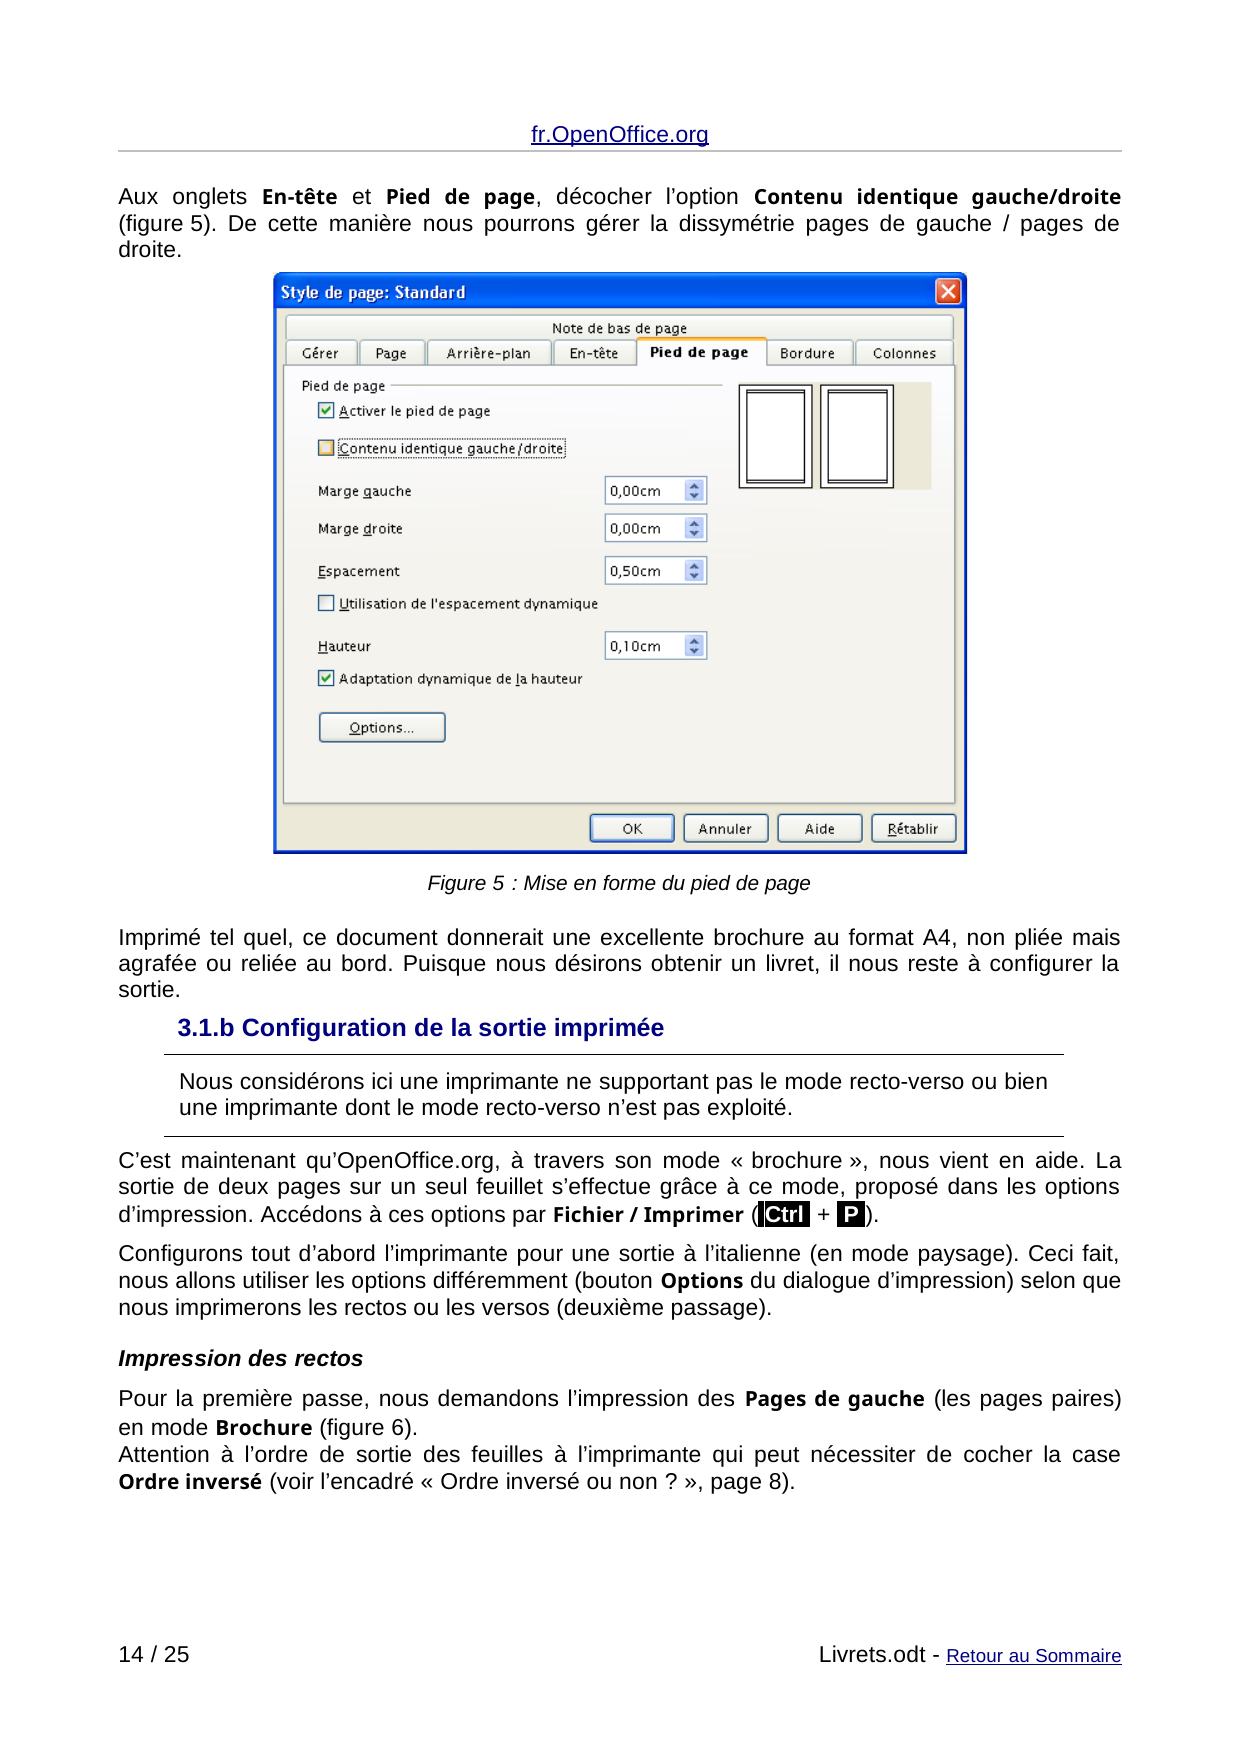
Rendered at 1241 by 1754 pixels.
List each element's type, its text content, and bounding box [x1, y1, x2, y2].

text C’est maintenant qu’OpenOffice.org, à travers son mode « brochure », nous vient en aide. La sortie de deux pages sur un seul feuillet s’effectue grâce à ce mode, proposé dans les options d’impression. Accédons à ces options par Fichier / Imprimer ( Ctrl + P ). [118, 1147, 1122, 1228]
text Pour la première passe, nous demandons l’impression des Pages de gauche (les pages paires) en mode Brochure (figure 6). Attention à l’ordre de sortie des feuilles à l’imprimante qui peut nécessiter de cocher la case Ordre inversé (voir l’encadré « Ordre inversé ou non ? », page 8). [118, 1384, 1122, 1496]
text Aux onglets En-tête et Pied de page, décocher l’option Contenu identique gauche/droite (figure 5). De cette manière nous pourrons gérer la dissymétrie pages de gauche / pages de droite. [118, 182, 1122, 262]
text Figure 5 : Mise en forme du pied de page [273, 854, 967, 895]
subtitle Impression des rectos [118, 1346, 1122, 1372]
text Nous considérons ici une imprimante ne supportant pas le mode recto-verso ou bien une imprimante dont le mode recto-verso n’est pas exploité. [164, 1055, 1064, 1136]
text Imprimé tel quel, ce document donnerait une excellente brochure au format A4, non pliée mais agrafée ou reliée au bord. Puisque nous désirons obtenir un livret, il nous reste à configurer la sortie. [118, 274, 1122, 1002]
subtitle Configuration de la sortie imprimée [177, 1014, 1122, 1042]
text Configurons tout d’abord l’imprimante pour une sortie à l’italienne (en mode paysage). Ceci fait, nous allons utiliser les options différemment (bouton Options du dialogue d’impression) selon que nous imprimerons les rectos ou les versos (deuxième passage). [118, 1240, 1122, 1321]
picture [273, 272, 968, 854]
